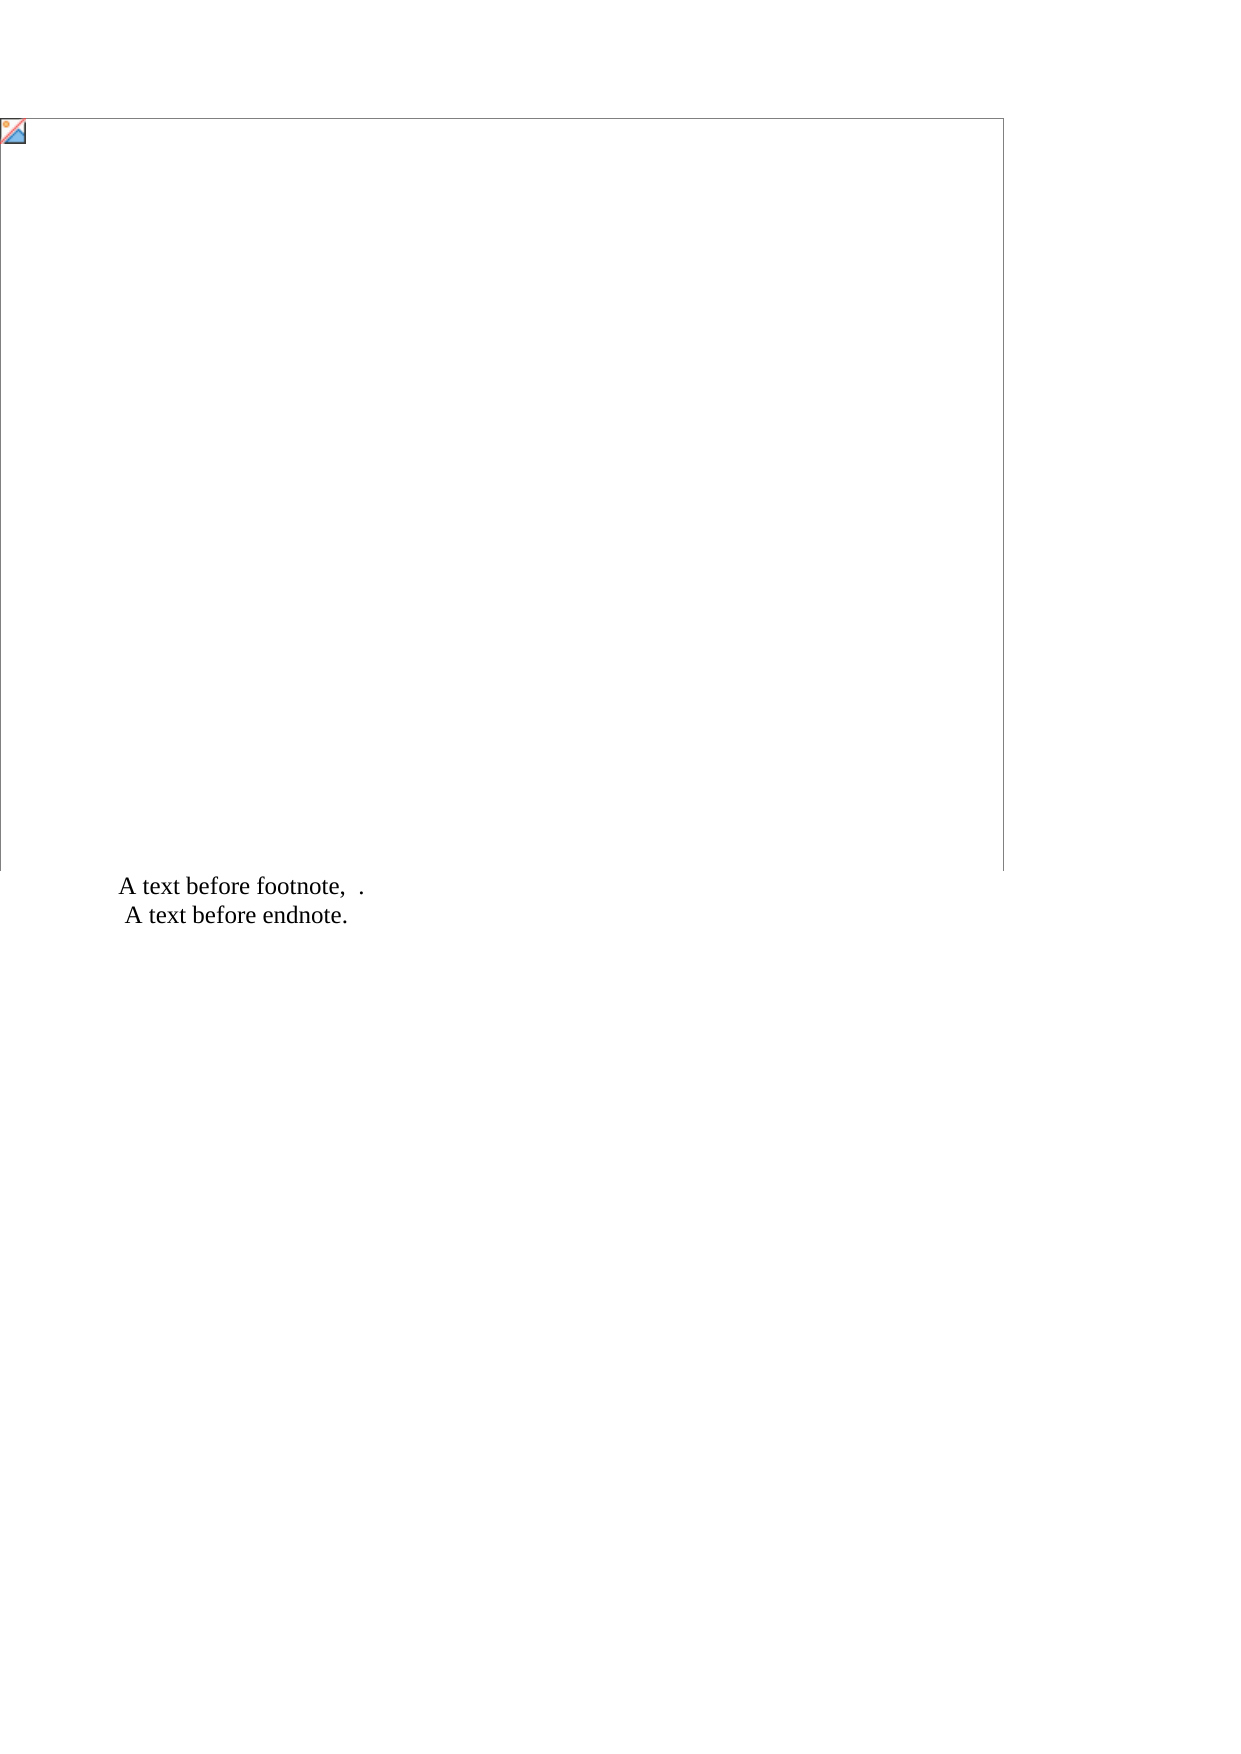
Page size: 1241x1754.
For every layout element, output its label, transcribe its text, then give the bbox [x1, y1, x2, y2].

text A text before endnote. [118, 900, 1122, 928]
text A text before footnote, . [118, 118, 1122, 900]
